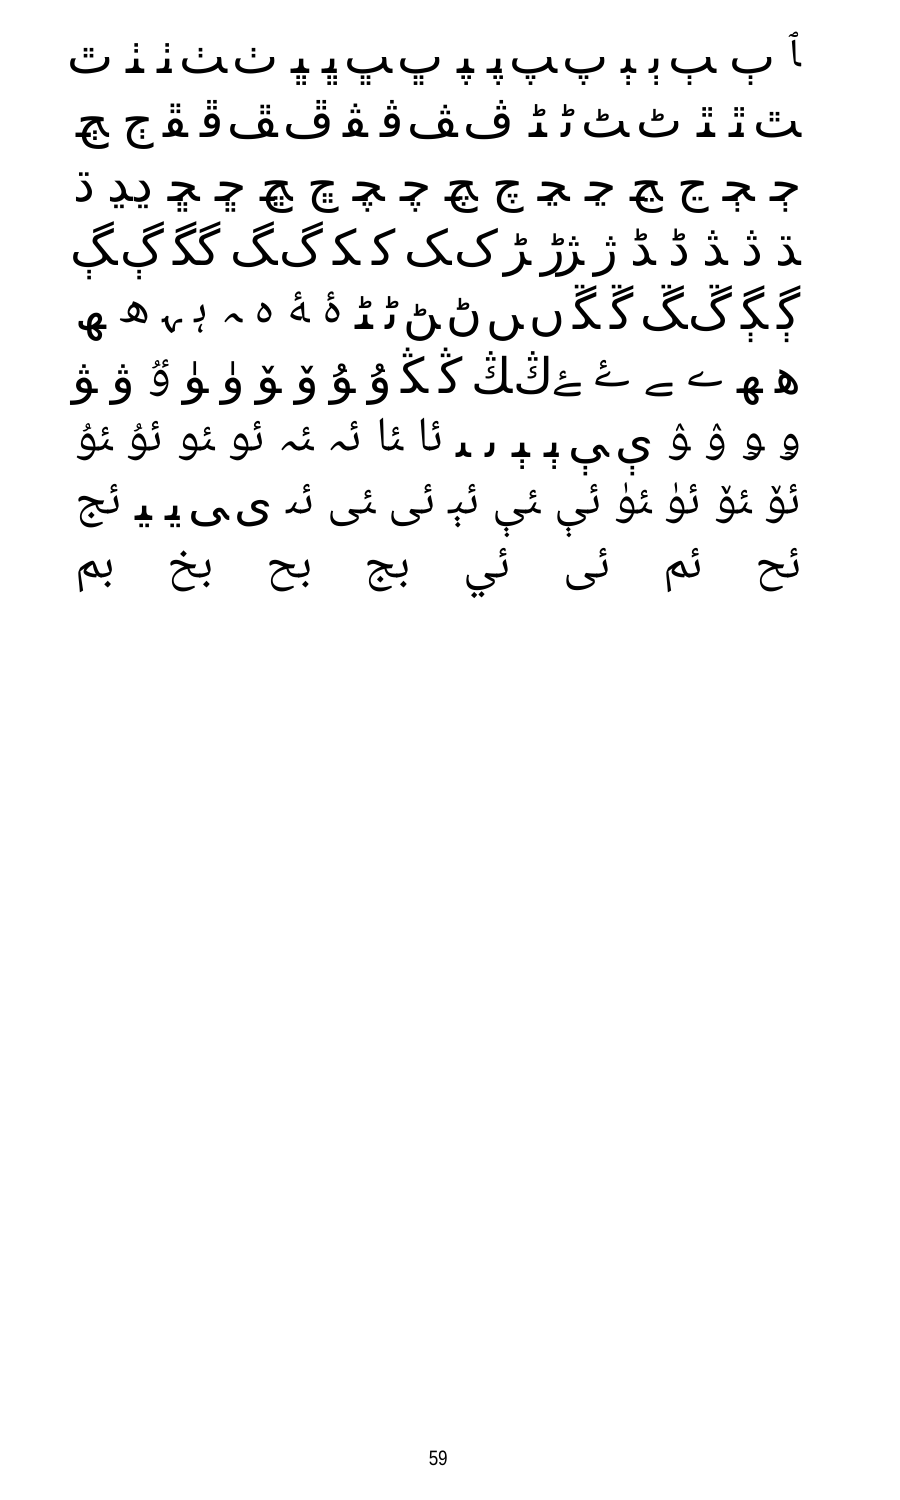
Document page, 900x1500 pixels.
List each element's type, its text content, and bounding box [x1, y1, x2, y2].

text ﭑ ﭒ ﭓ ﭔ ﭕ ﭖ ﭗ ﭘ ﭙ ﭚ ﭛ ﭜ ﭝ ﭞ ﭟ ﭠ ﭡ ﭢ ﭣ ﭤ ﭥ ﭦ ﭧ ﭨ ﭩ ﭪ ﭫ ﭬ ﭭ ﭮ ﭯ ﭰ ﭱ ﭲ ﭳ ﭴ ﭵ ﭶ ﭷ ﭸ ﭹ ﭺ ﭻ ﭼ ﭽ ﭾ ﭿ ﮀ ﮁ ﮂﮃ ﮄ ﮅ ﮆ ﮇ ﮈ ﮉ ﮊ ﮋﮌ ﮍ ﮎ ﮏ ﮐ ﮑ ﮒ ﮓ ﮔﮕ ﮖ ﮗ ﮘ ﮙ ﮚ ﮛ ﮜ ﮝ ﮞ ﮟ ﮠ ﮡ ﮢ ﮣ ﮤ ﮥ ﮦ ﮧ ﮨ ﮩ ﮪ ﮫ ﮬ ﮭ ﮮ ﮯ ﮰ ﮱﯓ ﯔ ﯕ ﯖ ﯗ ﯘ ﯙ ﯚ ﯛ ﯜ ﯝ ﯞ ﯟ ﯠ ﯡ ﯢ ﯣ ﯤ ﯥ ﯦ ﯧ ﯨ ﯩ ﯪ ﯫ ﯬ ﯭ ﯮ ﯯ ﯰ ﯱ ﯲ ﯳ ﯴ ﯵ ﯶ ﯷ ﯸ ﯹ ﯺ ﯻ ﯼ ﯽ ﯾ ﯿ ﰀ ﰁ ﰂ ﰃ ﰄ ﰅ ﰆ ﰇ ﰈ [75, 30, 801, 605]
